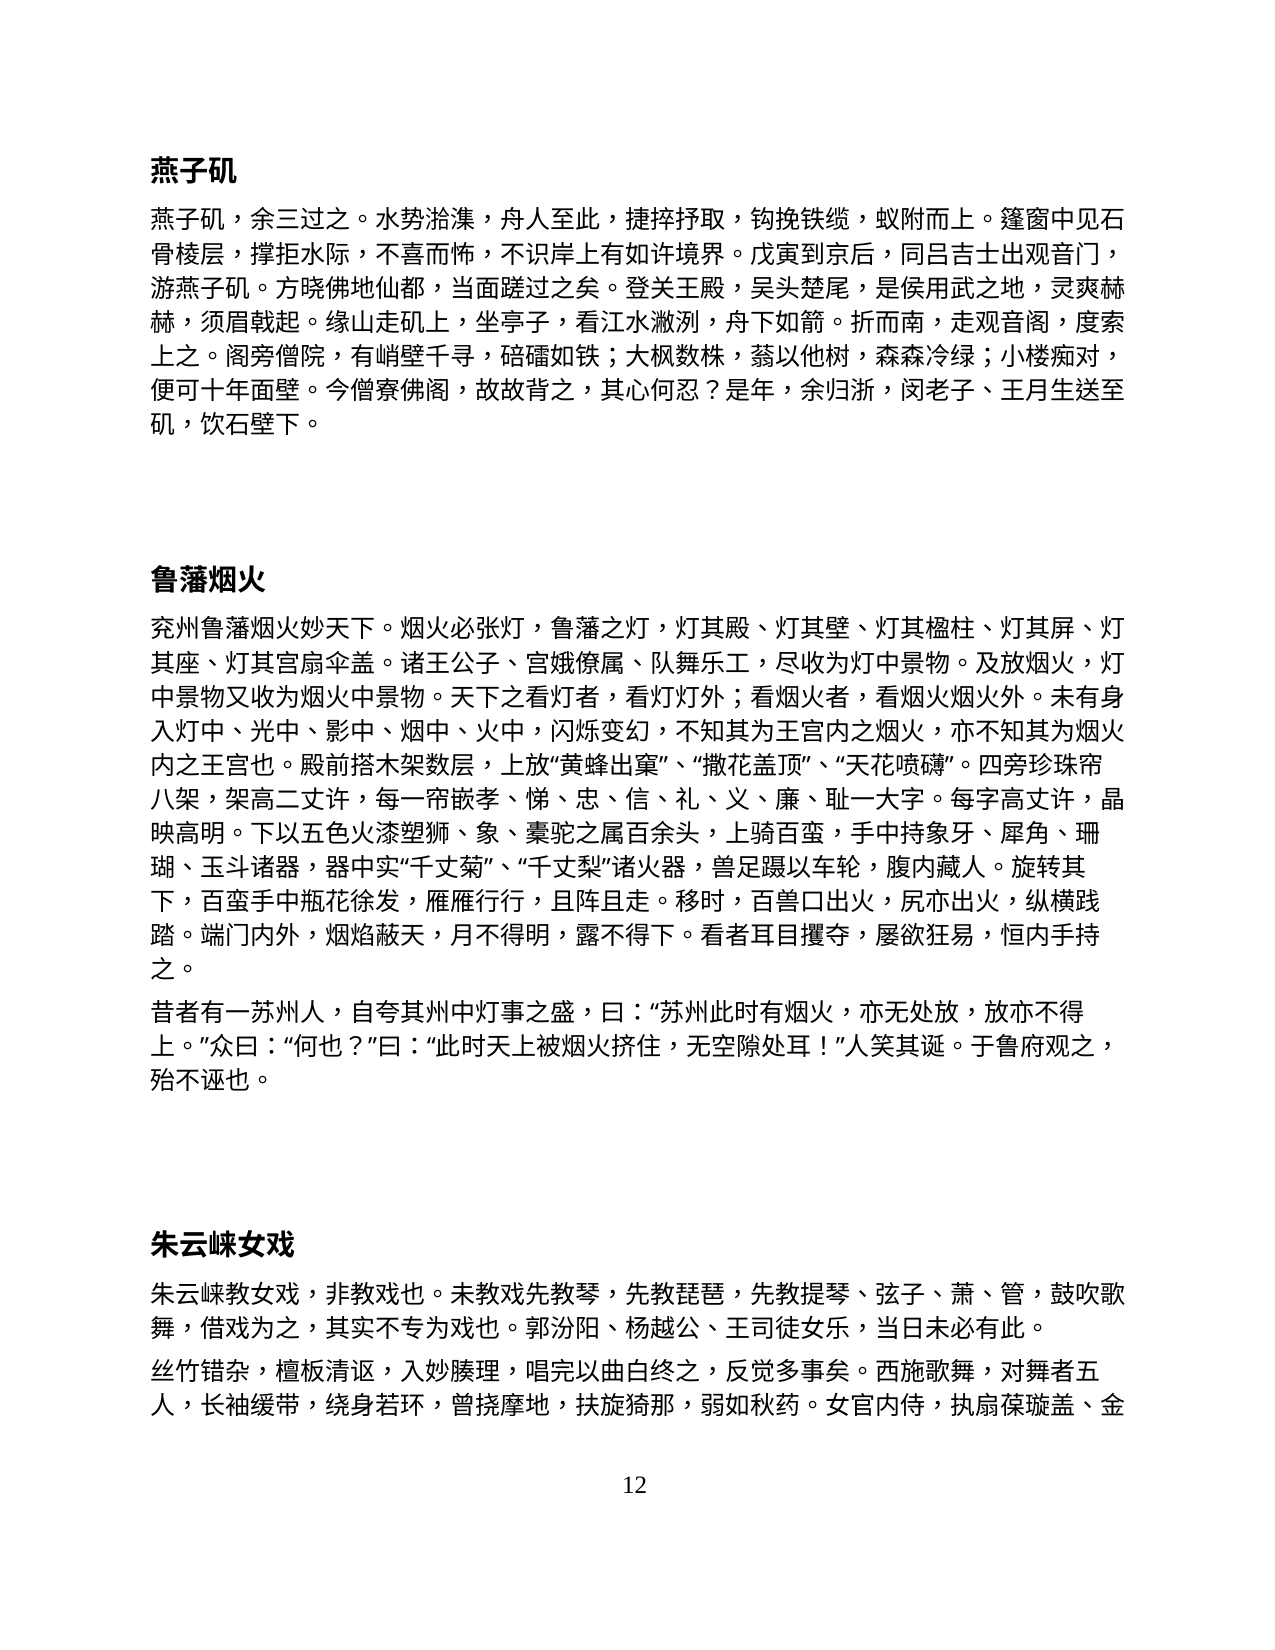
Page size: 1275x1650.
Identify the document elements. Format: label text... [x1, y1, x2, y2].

text 燕子矶，余三过之。水势湁潗，舟人至此，捷捽抒取，钩挽铁缆，蚁附而上。篷窗中见石骨棱层，撑拒水际，不喜而怖，不识岸上有如许境界。戊寅到京后，同吕吉士出观音门，游燕子矶。方晓佛地仙都，当面蹉过之矣。登关王殿，吴头楚尾，是侯用武之地，灵爽赫赫，须眉戟起。缘山走矶上，坐亭子，看江水潎洌，舟下如箭。折而南，走观音阁，度索上之。阁旁僧院，有峭壁千寻，碚礌如铁；大枫数株，蓊以他树，森森冷绿；小楼痴对，便可十年面壁。今僧寮佛阁，故故背之，其心何忍？是年，余归浙，闵老子、王月生送至矶，饮石壁下。 [150, 202, 1125, 441]
subtitle 朱云崃女戏 [150, 1224, 1125, 1264]
text 兖州鲁藩烟火妙天下。烟火必张灯，鲁藩之灯，灯其殿、灯其壁、灯其楹柱、灯其屏、灯其座、灯其宫扇伞盖。诸王公子、宫娥僚属、队舞乐工，尽收为灯中景物。及放烟火，灯中景物又收为烟火中景物。天下之看灯者，看灯灯外；看烟火者，看烟火烟火外。未有身入灯中、光中、影中、烟中、火中，闪烁变幻，不知其为王宫内之烟火，亦不知其为烟火内之王宫也。殿前搭木架数层，上放“黄蜂出窠”、“撒花盖顶”、“天花喷礴”。四旁珍珠帘八架，架高二丈许，每一帘嵌孝、悌、忠、信、礼、义、廉、耻一大字。每字高丈许，晶映高明。下以五色火漆塑狮、象、橐驼之属百余头，上骑百蛮，手中持象牙、犀角、珊瑚、玉斗诸器，器中实“千丈菊”、“千丈梨”诸火器，兽足蹑以车轮，腹内藏人。旋转其下，百蛮手中瓶花徐发，雁雁行行，且阵且走。移时，百兽口出火，尻亦出火，纵横践踏。端门内外，烟焰蔽天，月不得明，露不得下。看者耳目攫夺，屡欲狂易，恒内手持之。 [150, 611, 1125, 986]
subtitle 鲁藩烟火 [150, 559, 1125, 599]
subtitle 燕子矶 [150, 150, 1125, 190]
text 昔者有一苏州人，自夸其州中灯事之盛，曰：“苏州此时有烟火，亦无处放，放亦不得上。”众曰：“何也？”曰：“此时天上被烟火挤住，无空隙处耳！”人笑其诞。于鲁府观之，殆不诬也。 [150, 995, 1125, 1097]
text 丝竹错杂，檀板清讴，入妙腠理，唱完以曲白终之，反觉多事矣。西施歌舞，对舞者五人，长袖缓带，绕身若环，曾挠摩地，扶旋猗那，弱如秋药。女官内侍，执扇葆璇盖、金 [150, 1353, 1125, 1422]
text 朱云崃教女戏，非教戏也。未教戏先教琴，先教琵琶，先教提琴、弦子、萧、管，鼓吹歌舞，借戏为之，其实不专为戏也。郭汾阳、杨越公、王司徒女乐，当日未必有此。 [150, 1276, 1125, 1344]
